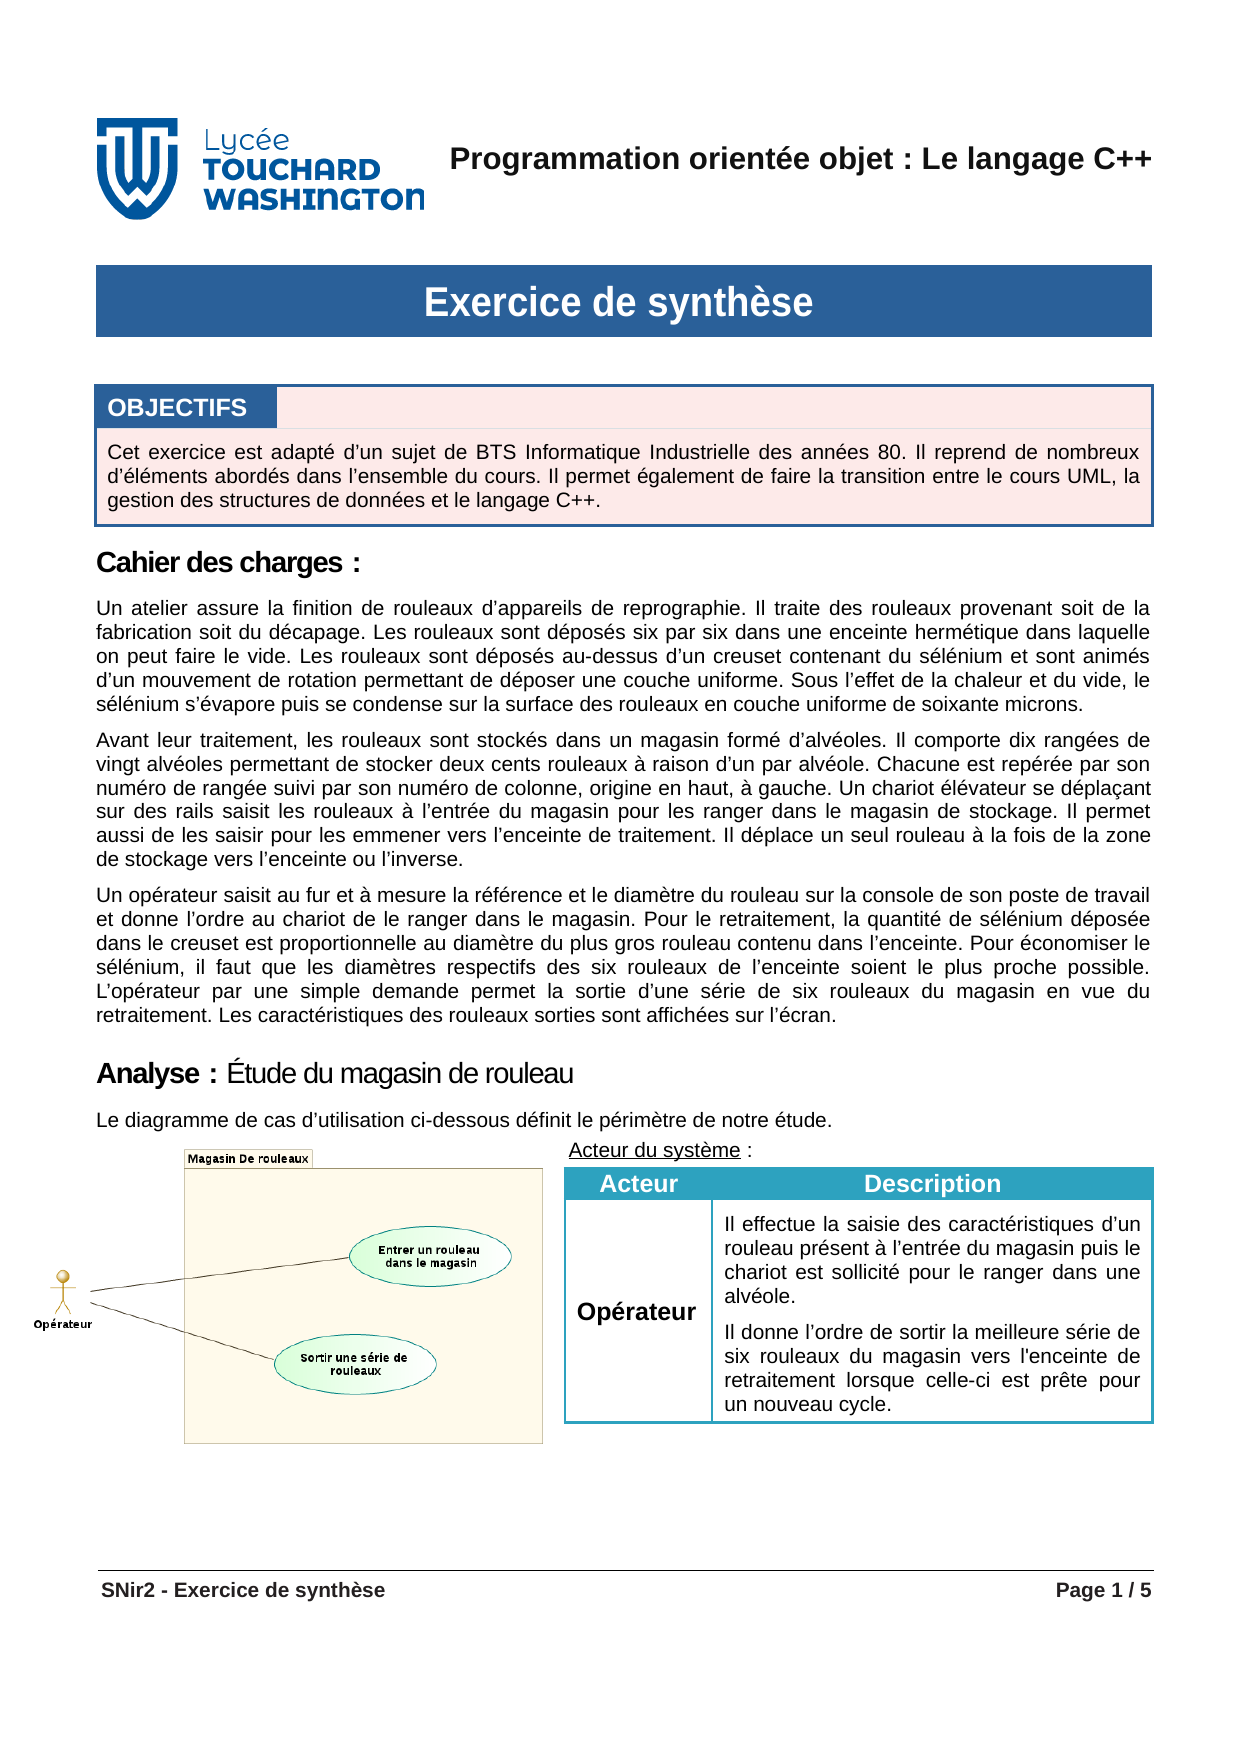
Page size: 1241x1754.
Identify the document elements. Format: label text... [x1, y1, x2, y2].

table_header [277, 387, 1151, 428]
text Le diagramme de cas d’utilisation ci-dessous définit le périmètre de notre étude. [96, 1107, 1152, 1131]
subtitle Analyse : Étude du magasin de rouleau [96, 1056, 1152, 1090]
text Un atelier assure la finition de rouleaux d’appareils de reprographie. Il traite des rouleaux provenant soit de la fabrication soit du décapage. Les rouleaux sont déposés six par six dans une enceinte hermétique dans laquelle on peut faire le vide. Les rouleaux sont déposés au-dessus d’un creuset contenant du sélénium et sont animés d’un mouvement de rotation permettant de déposer une couche uniforme. Sous l’effet de la chaleur et du vide, le sélénium s’évapore puis se condense sur la surface des rouleaux en couche uniforme de soixante microns. [96, 596, 1152, 716]
table_header Description [712, 1169, 1151, 1198]
text Avant leur traitement, les rouleaux sont stockés dans un magasin formé d’alvéoles. Il comporte dix rangées de vingt alvéoles permettant de stocker deux cents rouleaux à raison d’un par alvéole. Chacune est repérée par son numéro de rangée suivi par son numéro de colonne, origine en haut, à gauche. Un chariot élévateur se déplaçant sur des rails saisit les rouleaux à l’entrée du magasin pour les ranger dans le magasin de stockage. Il permet aussi de les saisir pour les emmener vers l’enceinte de traitement. Il déplace un seul rouleau à la fois de la zone de stockage vers l’enceinte ou l’inverse. [96, 727, 1152, 871]
table_cell Cet exercice est adapté d’un sujet de BTS Informatique Industrielle des années 80. Il reprend de nombreux d’éléments abordés dans l’ensemble du cours. Il permet également de faire la transition entre le cours UML, la gestion des structures de données et le langage C++. [97, 429, 1151, 524]
text Exercice de synthèse [96, 265, 1152, 337]
table_header OBJECTIFS [97, 387, 277, 428]
picture [25, 1142, 551, 1452]
table_header Acteur [566, 1169, 712, 1198]
table_cell Opérateur [566, 1200, 711, 1421]
text Un opérateur saisit au fur et à mesure la référence et le diamètre du rouleau sur la console de son poste de travail et donne l’ordre au chariot de le ranger dans le magasin. Pour le retraitement, la quantité de sélénium déposée dans le creuset est proportionnelle au diamètre du plus gros rouleau contenu dans l’enceinte. Pour économiser le sélénium, il faut que les diamètres respectifs des six rouleaux de l’enceinte soient le plus proche possible. L’opérateur par une simple demande permet la sortie d’une série de six rouleaux du magasin en vue du retraitement. Les caractéristiques des rouleaux sorties sont affichées sur l’écran. [96, 883, 1152, 1027]
table_cell Il effectue la saisie des caractéristiques d’un rouleau présent à l’entrée du magasin puis le chariot est sollicité pour le ranger dans une alvéole. Il donne l’ordre de sortir la meilleure série de six rouleaux du magasin vers l'enceinte de retraitement lorsque celle-ci est prête pour un nouveau cycle. [713, 1200, 1151, 1421]
subtitle Cahier des charges : [96, 545, 1152, 578]
subtitle Programmation orientée objet : Le langage C++ [424, 118, 1152, 180]
picture [97, 118, 424, 220]
text Acteur du système : [96, 1137, 1152, 1161]
